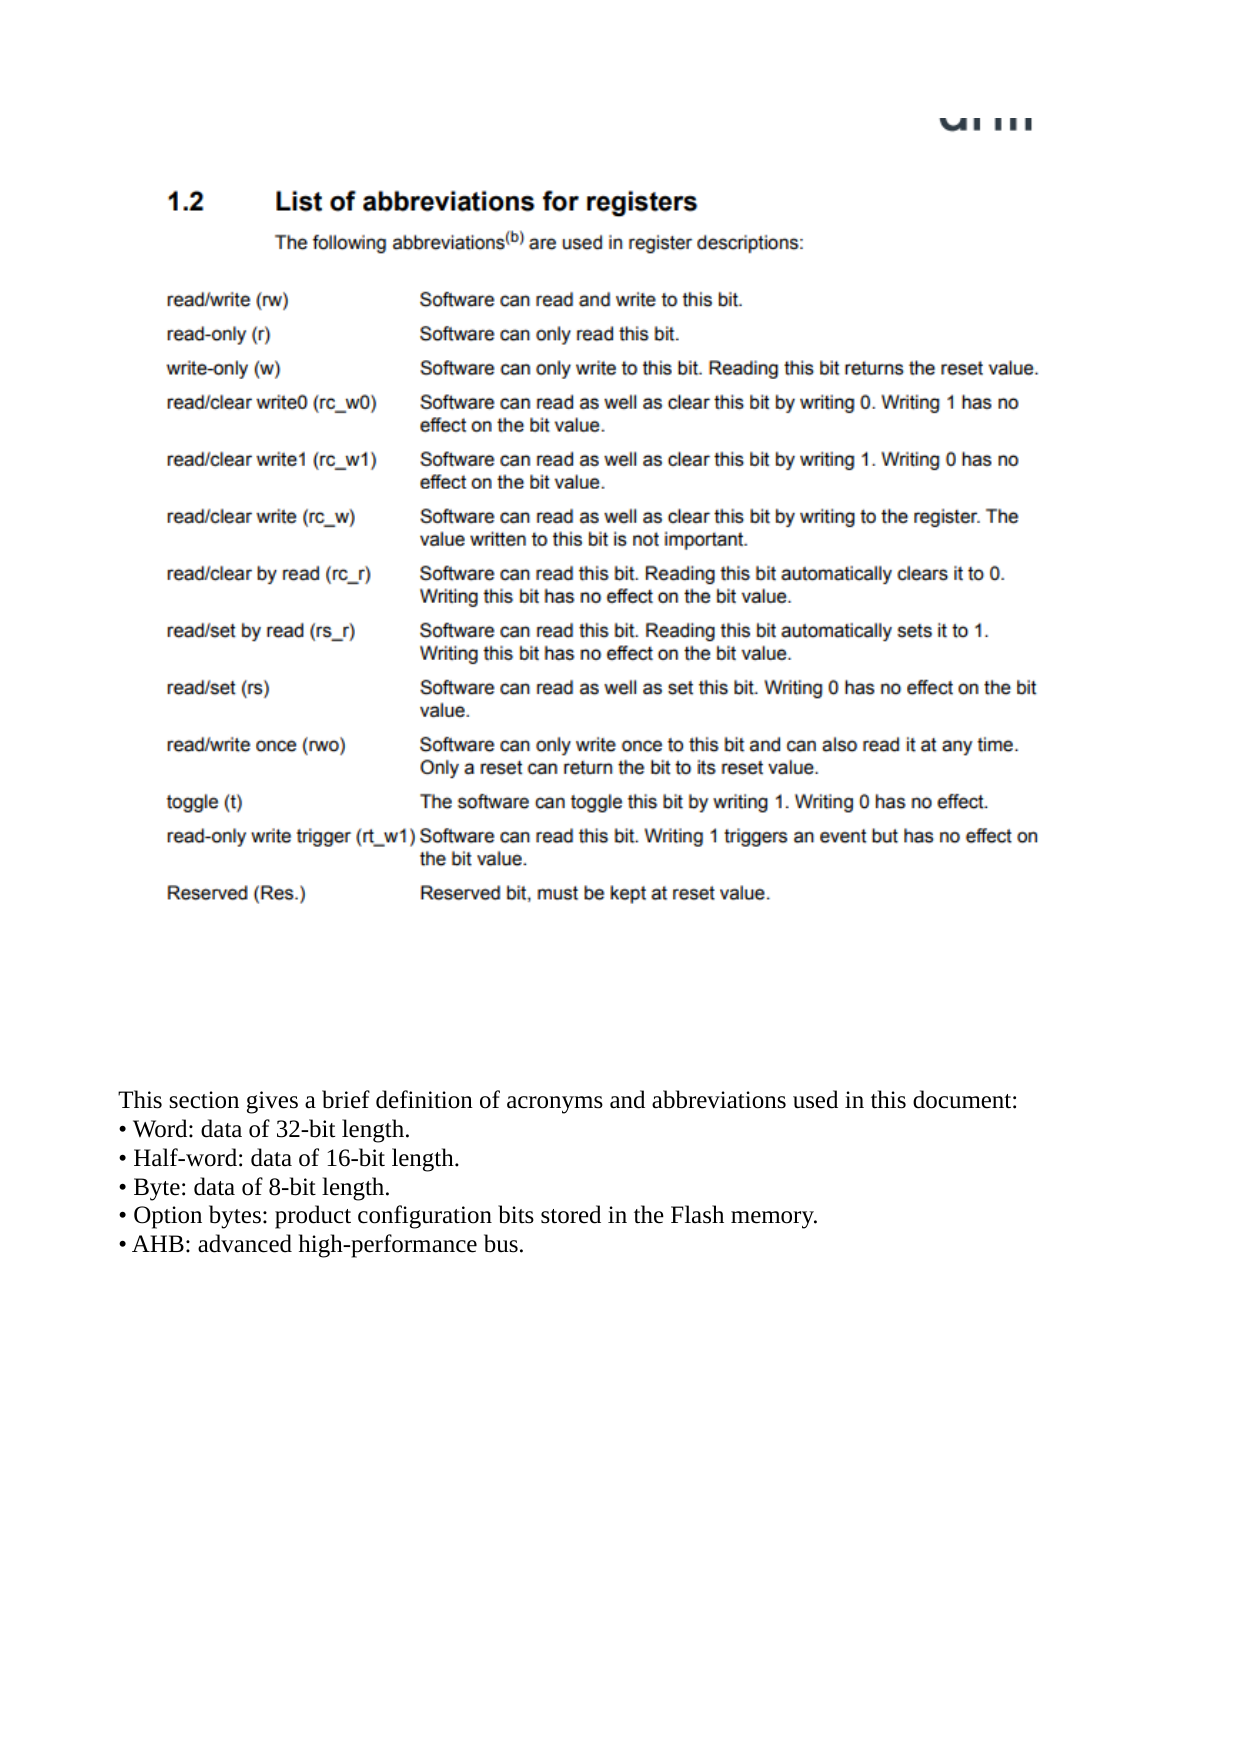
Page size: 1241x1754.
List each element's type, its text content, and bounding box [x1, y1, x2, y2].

text This section gives a brief definition of acronyms and abbreviations used in this document: [118, 1085, 1122, 1114]
text • Word: data of 32-bit length. [118, 1114, 1122, 1143]
text • AHB: advanced high-performance bus. [118, 1229, 1122, 1258]
text • Byte: data of 8-bit length. [118, 1172, 1122, 1200]
picture [118, 118, 1123, 1028]
text • Option bytes: product configuration bits stored in the Flash memory. [118, 1200, 1122, 1229]
text • Half-word: data of 16-bit length. [118, 1143, 1122, 1172]
